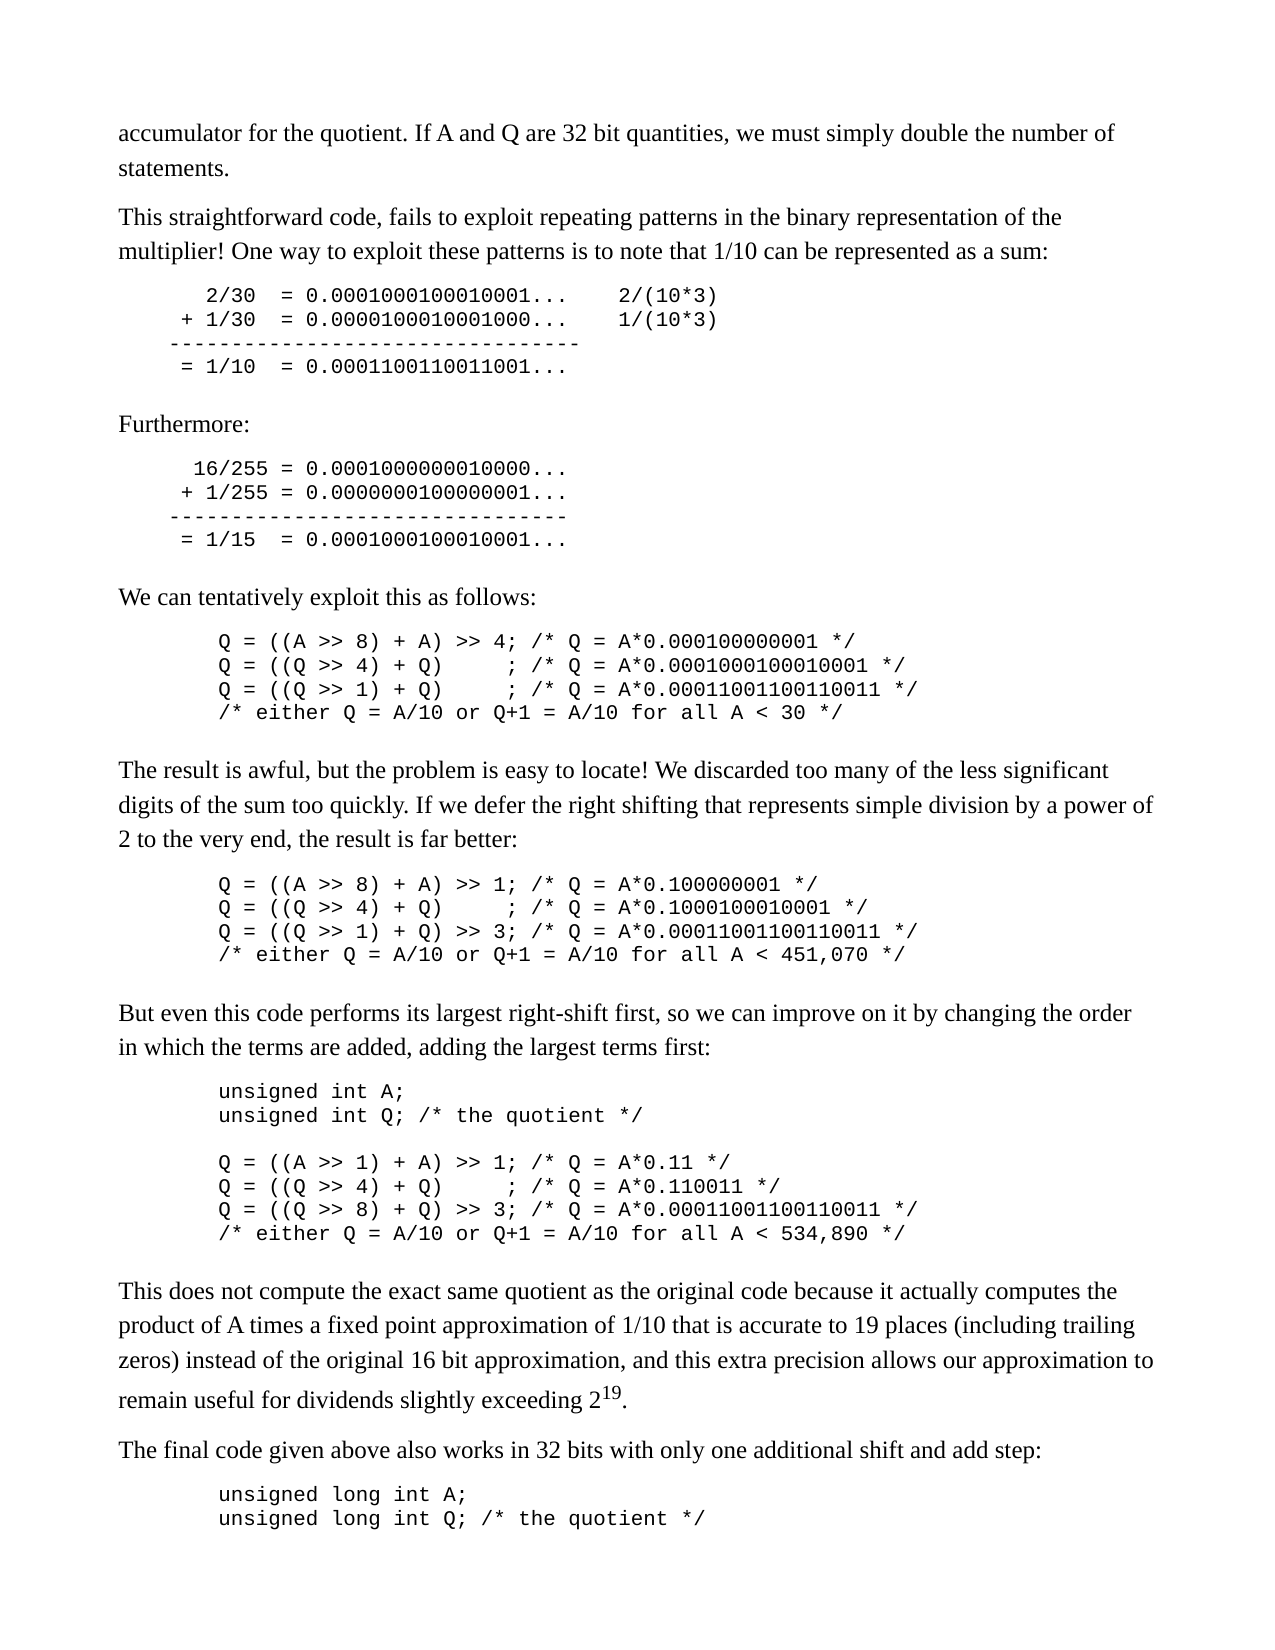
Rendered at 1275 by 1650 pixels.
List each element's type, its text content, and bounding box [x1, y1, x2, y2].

text unsigned long int Q; /* the quotient */ [118, 1508, 1157, 1532]
text 2/30 = 0.0001000100010001... 2/(10*3) [118, 285, 1157, 309]
text Q = ((Q >> 1) + Q) >> 3; /* Q = A*0.00011001100110011 */ [118, 921, 1157, 944]
text Q = ((Q >> 1) + Q) ; /* Q = A*0.00011001100110011 */ [118, 679, 1157, 702]
text /* either Q = A/10 or Q+1 = A/10 for all A < 30 */ [118, 702, 1157, 726]
text This straightforward code, fails to exploit repeating patterns in the binary representation of the multiplier! One way to exploit these patterns is to note that 1/10 can be represented as a sum: [118, 202, 1157, 265]
text + 1/255 = 0.0000000100000001... [118, 482, 1157, 506]
text Q = ((A >> 8) + A) >> 1; /* Q = A*0.100000001 */ [118, 873, 1157, 897]
text The final code given above also works in 32 bits with only one additional shift and add step: [118, 1435, 1157, 1464]
text = 1/10 = 0.0001100110011001... [118, 356, 1157, 380]
text Q = ((A >> 1) + A) >> 1; /* Q = A*0.11 */ [118, 1152, 1157, 1176]
text Q = ((Q >> 4) + Q) ; /* Q = A*0.110011 */ [118, 1176, 1157, 1199]
text Q = ((A >> 8) + A) >> 4; /* Q = A*0.000100000001 */ [118, 631, 1157, 655]
text --------------------------------- [118, 332, 1157, 356]
text unsigned int Q; /* the quotient */ [118, 1105, 1157, 1128]
text This does not compute the exact same quotient as the original code because it actually computes the product of A times a fixed point approximation of 1/10 that is accurate to 19 places (including trailing zeros) instead of the original 16 bit approximation, and this extra precision allows our approximation to remain useful for dividends slightly exceeding 219. [118, 1276, 1157, 1414]
text /* either Q = A/10 or Q+1 = A/10 for all A < 451,070 */ [118, 944, 1157, 968]
text + 1/30 = 0.0000100010001000... 1/(10*3) [118, 309, 1157, 332]
text unsigned long int A; [118, 1484, 1157, 1508]
text Q = ((Q >> 4) + Q) ; /* Q = A*0.0001000100010001 */ [118, 655, 1157, 679]
text Q = ((Q >> 4) + Q) ; /* Q = A*0.1000100010001 */ [118, 897, 1157, 921]
text -------------------------------- [118, 506, 1157, 529]
text /* either Q = A/10 or Q+1 = A/10 for all A < 534,890 */ [118, 1223, 1157, 1247]
text 16/255 = 0.0001000000010000... [118, 458, 1157, 482]
text unsigned int A; [118, 1081, 1157, 1105]
text Furthermore: [118, 409, 1157, 438]
text Q = ((Q >> 8) + Q) >> 3; /* Q = A*0.00011001100110011 */ [118, 1199, 1157, 1223]
text accumulator for the quotient. If A and Q are 32 bit quantities, we must simply double the number of statements. [118, 118, 1157, 181]
text But even this code performs its largest right-shift first, so we can improve on it by changing the order in which the terms are added, adding the largest terms first: [118, 998, 1157, 1061]
text = 1/15 = 0.0001000100010001... [118, 529, 1157, 553]
text We can tentatively exploit this as follows: [118, 582, 1157, 611]
text The result is awful, but the problem is easy to locate! We discarded too many of the less significant digits of the sum too quickly. If we defer the right shifting that represents simple division by a power of 2 to the very end, the result is far better: [118, 756, 1157, 853]
